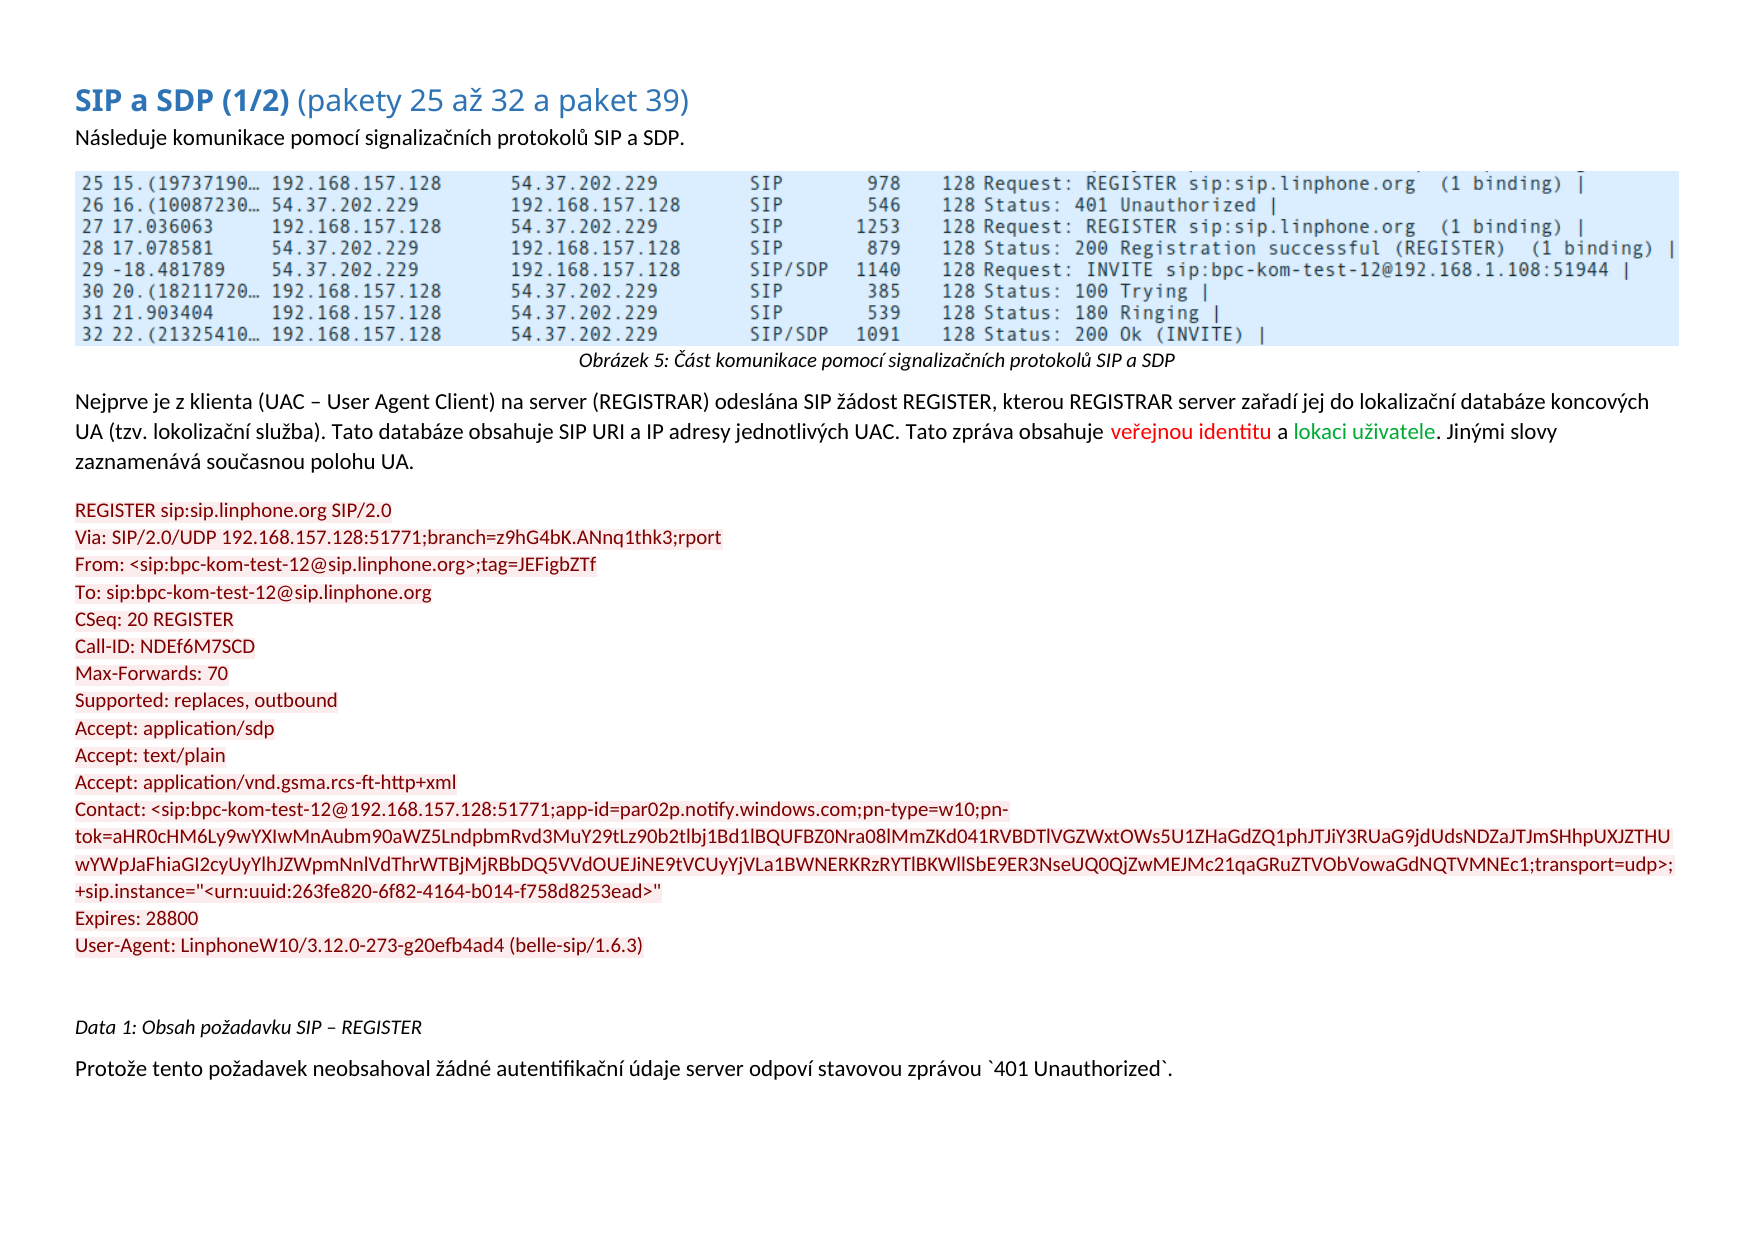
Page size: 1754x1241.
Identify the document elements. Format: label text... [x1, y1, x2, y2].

text Následuje komunikace pomocí signalizačních protokolů SIP a SDP. [75, 123, 1679, 151]
text Nejprve je z klienta (UAC – User Agent Client) na server (REGISTRAR) odeslána SIP žádost REGISTER, kterou REGISTRAR server zařadí jej do lokalizační databáze koncových UA (tzv. lokolizační služba). Tato databáze obsahuje SIP URI a IP adresy jednotlivých UAC. Tato zpráva obsahuje veřejnou identitu a lokaci uživatele. Jinými slovy zaznamenává současnou polohu UA. [75, 387, 1679, 475]
text Protože tento požadavek neobsahoval žádné autentifikační údaje server odpoví stavovou zprávou `401 Unauthorized`. [75, 1054, 1679, 1082]
subtitle SIP a SDP (1/2) (pakety 25 až 32 a paket 39) [75, 79, 1679, 120]
picture [75, 171, 1679, 346]
text Obrázek 5: Část komunikace pomocí signalizačních protokolů SIP a SDP [75, 346, 1679, 373]
text Data 1: Obsah požadavku SIP – REGISTER [75, 496, 1679, 1040]
